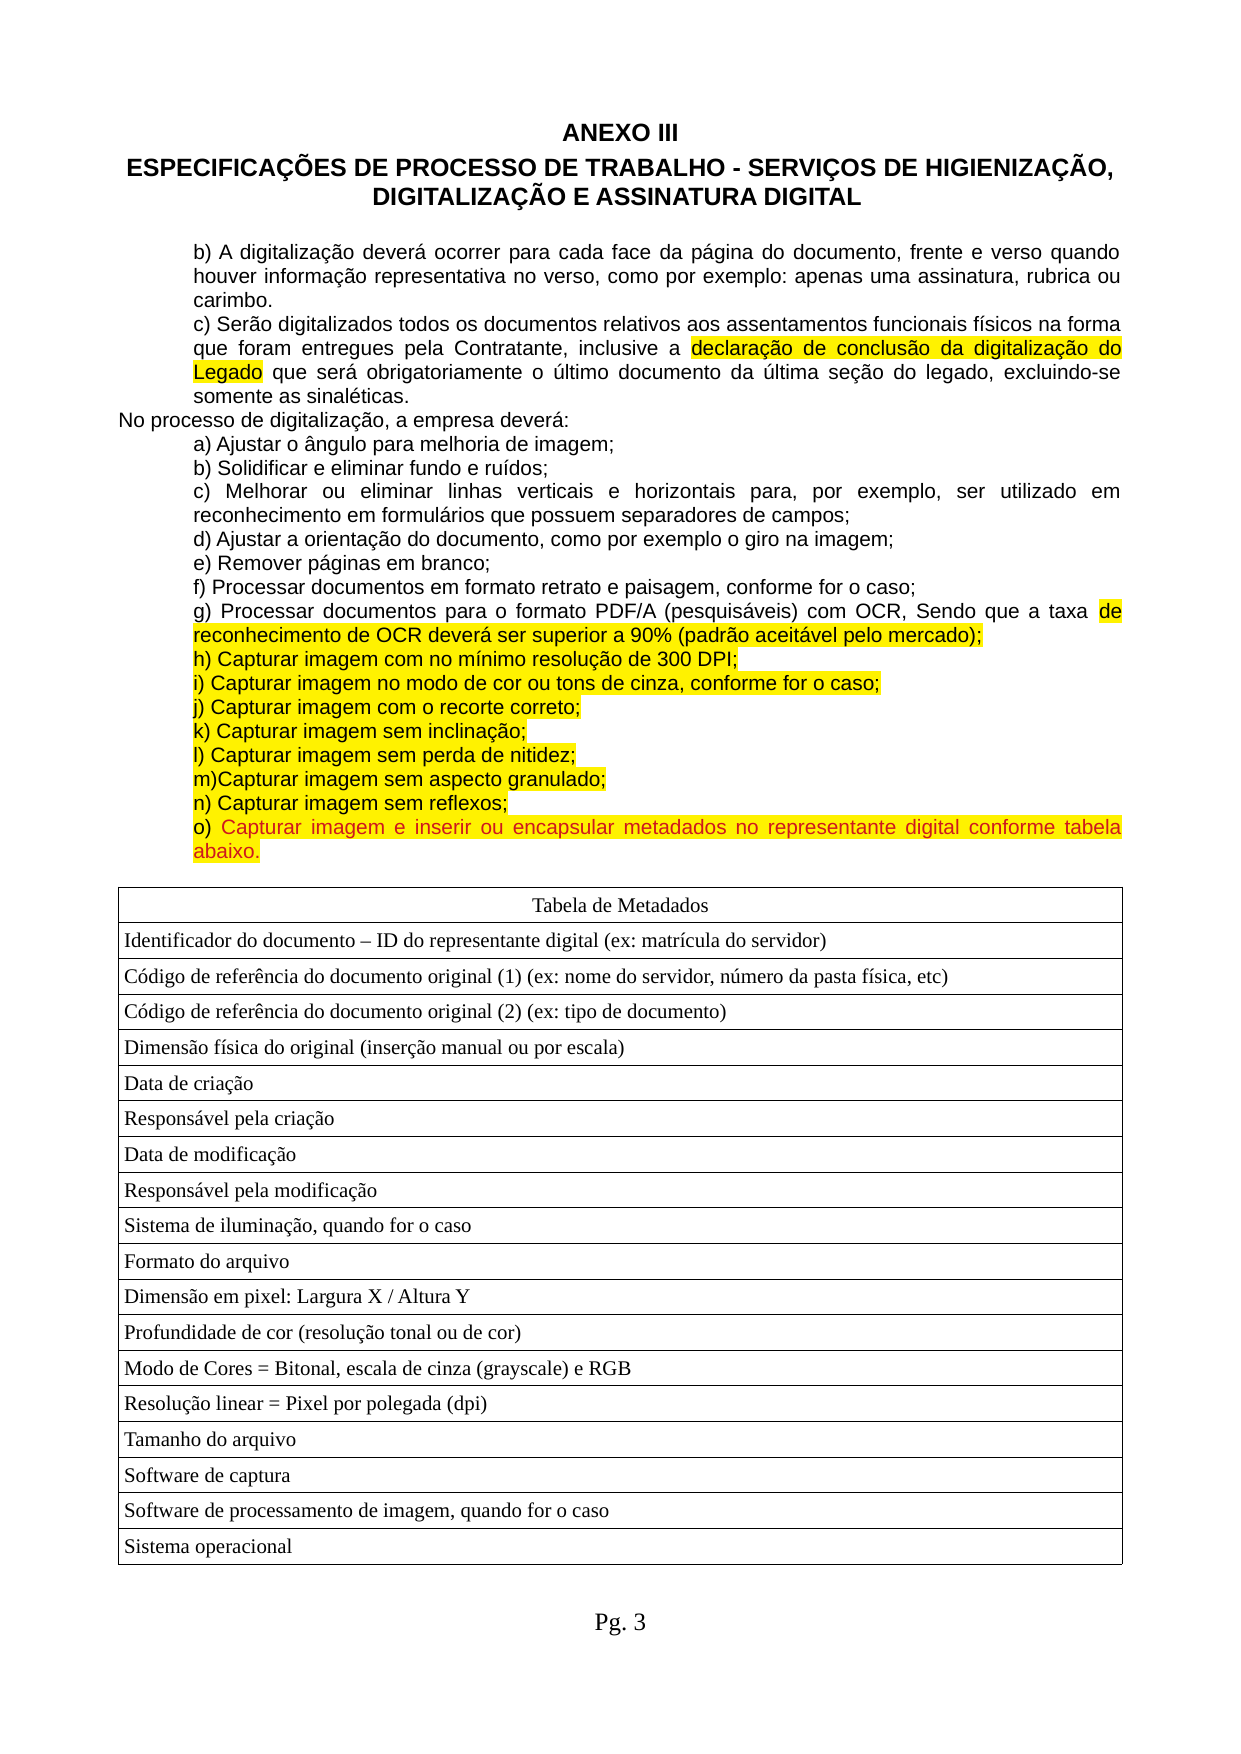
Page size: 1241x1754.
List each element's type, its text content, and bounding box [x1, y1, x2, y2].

table_cell Data de modificação [119, 1137, 1122, 1172]
table_cell Tamanho do arquivo [119, 1422, 1122, 1457]
text n) Capturar imagem sem reflexos; [193, 791, 1122, 815]
table_cell Software de captura [119, 1458, 1122, 1492]
table_cell Modo de Cores = Bitonal, escala de cinza (grayscale) e RGB [119, 1351, 1122, 1385]
text k) Capturar imagem sem inclinação; [193, 719, 1122, 743]
table_cell Data de criação [119, 1066, 1122, 1100]
table_cell Responsável pela modificação [119, 1173, 1122, 1207]
text j) Capturar imagem com o recorte correto; [193, 695, 1122, 719]
text o) Capturar imagem e inserir ou encapsular metadados no representante digital conforme tabela abaixo. [193, 815, 1122, 863]
text f) Processar documentos em formato retrato e paisagem, conforme for o caso; [193, 575, 1122, 599]
text No processo de digitalização, a empresa deverá: [118, 407, 1122, 431]
table_cell Sistema de iluminação, quando for o caso [119, 1208, 1122, 1243]
text g) Processar documentos para o formato PDF/A (pesquisáveis) com OCR, Sendo que a taxa de reconhecimento de OCR deverá ser superior a 90% (padrão aceitável pelo mercado); [193, 599, 1122, 647]
table_cell Código de referência do documento original (2) (ex: tipo de documento) [119, 995, 1122, 1029]
text e) Remover páginas em branco; [193, 551, 1122, 575]
table_cell Dimensão em pixel: Largura X / Altura Y [119, 1280, 1122, 1314]
text b) Solidificar e eliminar fundo e ruídos; [193, 455, 1122, 479]
table_cell Profundidade de cor (resolução tonal ou de cor) [119, 1315, 1122, 1350]
table_cell Responsável pela criação [119, 1101, 1122, 1136]
text h) Capturar imagem com no mínimo resolução de 300 DPI; [193, 647, 1122, 671]
text l) Capturar imagem sem perda de nitidez; [193, 743, 1122, 767]
text i) Capturar imagem no modo de cor ou tons de cinza, conforme for o caso; [193, 671, 1122, 695]
table_cell Dimensão física do original (inserção manual ou por escala) [119, 1030, 1122, 1065]
text b) A digitalização deverá ocorrer para cada face da página do documento, frente e verso quando houver informação representativa no verso, como por exemplo: apenas uma assinatura, rubrica ou carimbo. [193, 240, 1122, 312]
table_header Tabela de Metadados [119, 888, 1122, 922]
table_cell Software de processamento de imagem, quando for o caso [119, 1493, 1122, 1528]
text a) Ajustar o ângulo para melhoria de imagem; [193, 431, 1122, 455]
text m)Capturar imagem sem aspecto granulado; [193, 767, 1122, 791]
text d) Ajustar a orientação do documento, como por exemplo o giro na imagem; [193, 527, 1122, 551]
text c) Melhorar ou eliminar linhas verticais e horizontais para, por exemplo, ser utilizado em reconhecimento em formulários que possuem separadores de campos; [193, 479, 1122, 527]
table_cell Código de referência do documento original (1) (ex: nome do servidor, número da pasta física, etc) [119, 959, 1122, 993]
table_cell Sistema operacional [119, 1529, 1122, 1563]
table_cell Identificador do documento – ID do representante digital (ex: matrícula do servidor) [119, 923, 1122, 958]
table_cell Resolução linear = Pixel por polegada (dpi) [119, 1386, 1122, 1421]
text c) Serão digitalizados todos os documentos relativos aos assentamentos funcionais físicos na forma que foram entregues pela Contratante, inclusive a declaração de conclusão da digitalização do Legado que será obrigatoriamente o último documento da última seção do legado, excluindo-se somente as sinaléticas. [193, 312, 1122, 407]
table_cell Formato do arquivo [119, 1244, 1122, 1278]
